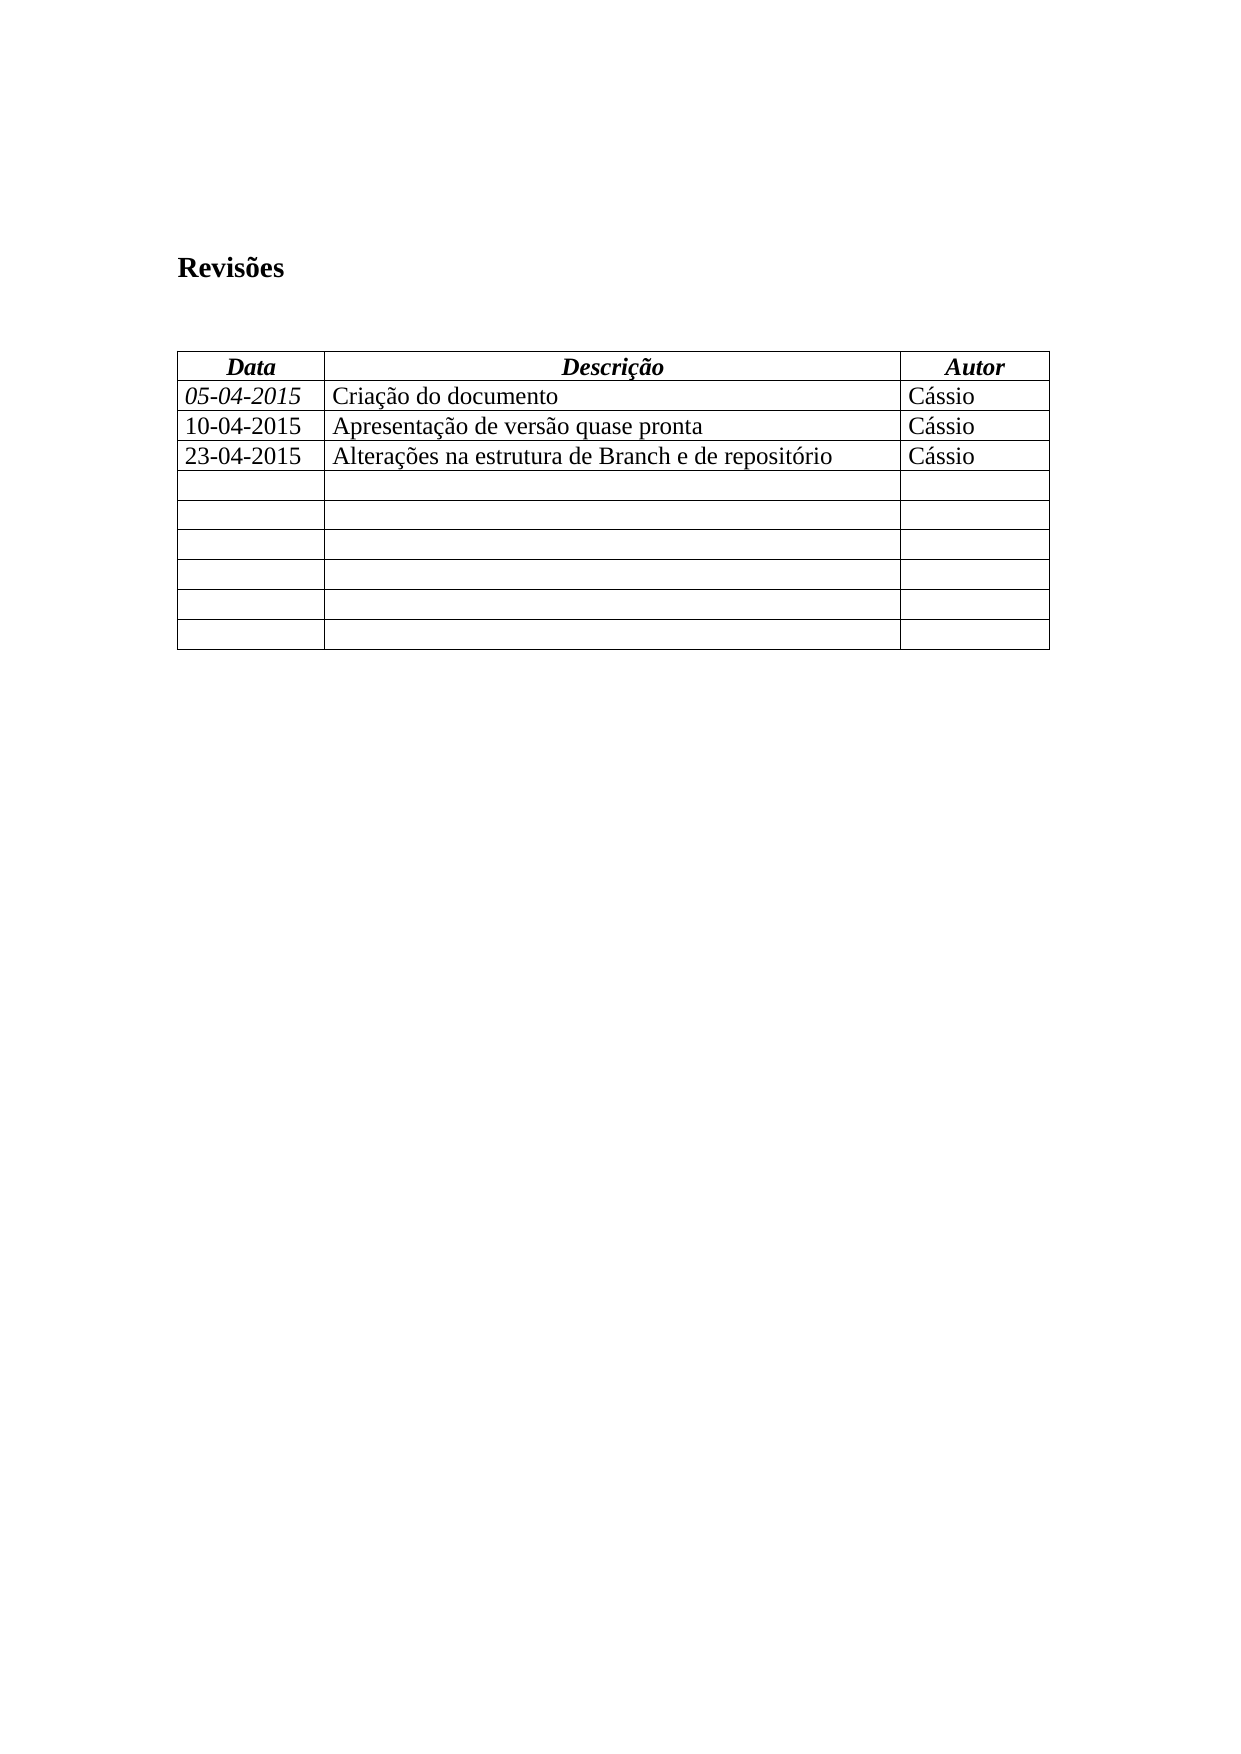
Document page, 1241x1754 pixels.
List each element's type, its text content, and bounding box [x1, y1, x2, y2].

table_cell 10-04-2015 [178, 411, 324, 440]
table_cell [178, 620, 324, 648]
table_cell [178, 590, 324, 619]
table_header Descrição [325, 352, 900, 380]
table_cell 23-04-2015 [178, 441, 324, 470]
table_cell [178, 530, 324, 559]
table_cell 05-04-2015 [178, 381, 324, 410]
table_header Autor [901, 352, 1049, 380]
table_cell Apresentação de versão quase pronta [325, 411, 900, 440]
table_cell [901, 590, 1049, 619]
table_cell [178, 471, 324, 499]
table_cell [325, 530, 900, 559]
table_cell Alterações na estrutura de Branch e de repositório [325, 441, 900, 470]
table_header Data [178, 352, 324, 380]
table_cell [178, 560, 324, 589]
table_cell [901, 471, 1049, 499]
table_cell [325, 501, 900, 529]
table_cell Cássio [901, 381, 1049, 410]
table_cell [901, 620, 1049, 648]
table_cell Cássio [901, 411, 1049, 440]
table_cell [325, 471, 900, 499]
table_cell Cássio [901, 441, 1049, 470]
table_cell [901, 501, 1049, 529]
table_cell [178, 501, 324, 529]
table_cell [325, 620, 900, 648]
table_cell [901, 530, 1049, 559]
table_cell [901, 560, 1049, 589]
table_cell [325, 560, 900, 589]
table_cell Criação do documento [325, 381, 900, 410]
subtitle Revisões [177, 250, 1122, 283]
table_cell [325, 590, 900, 619]
